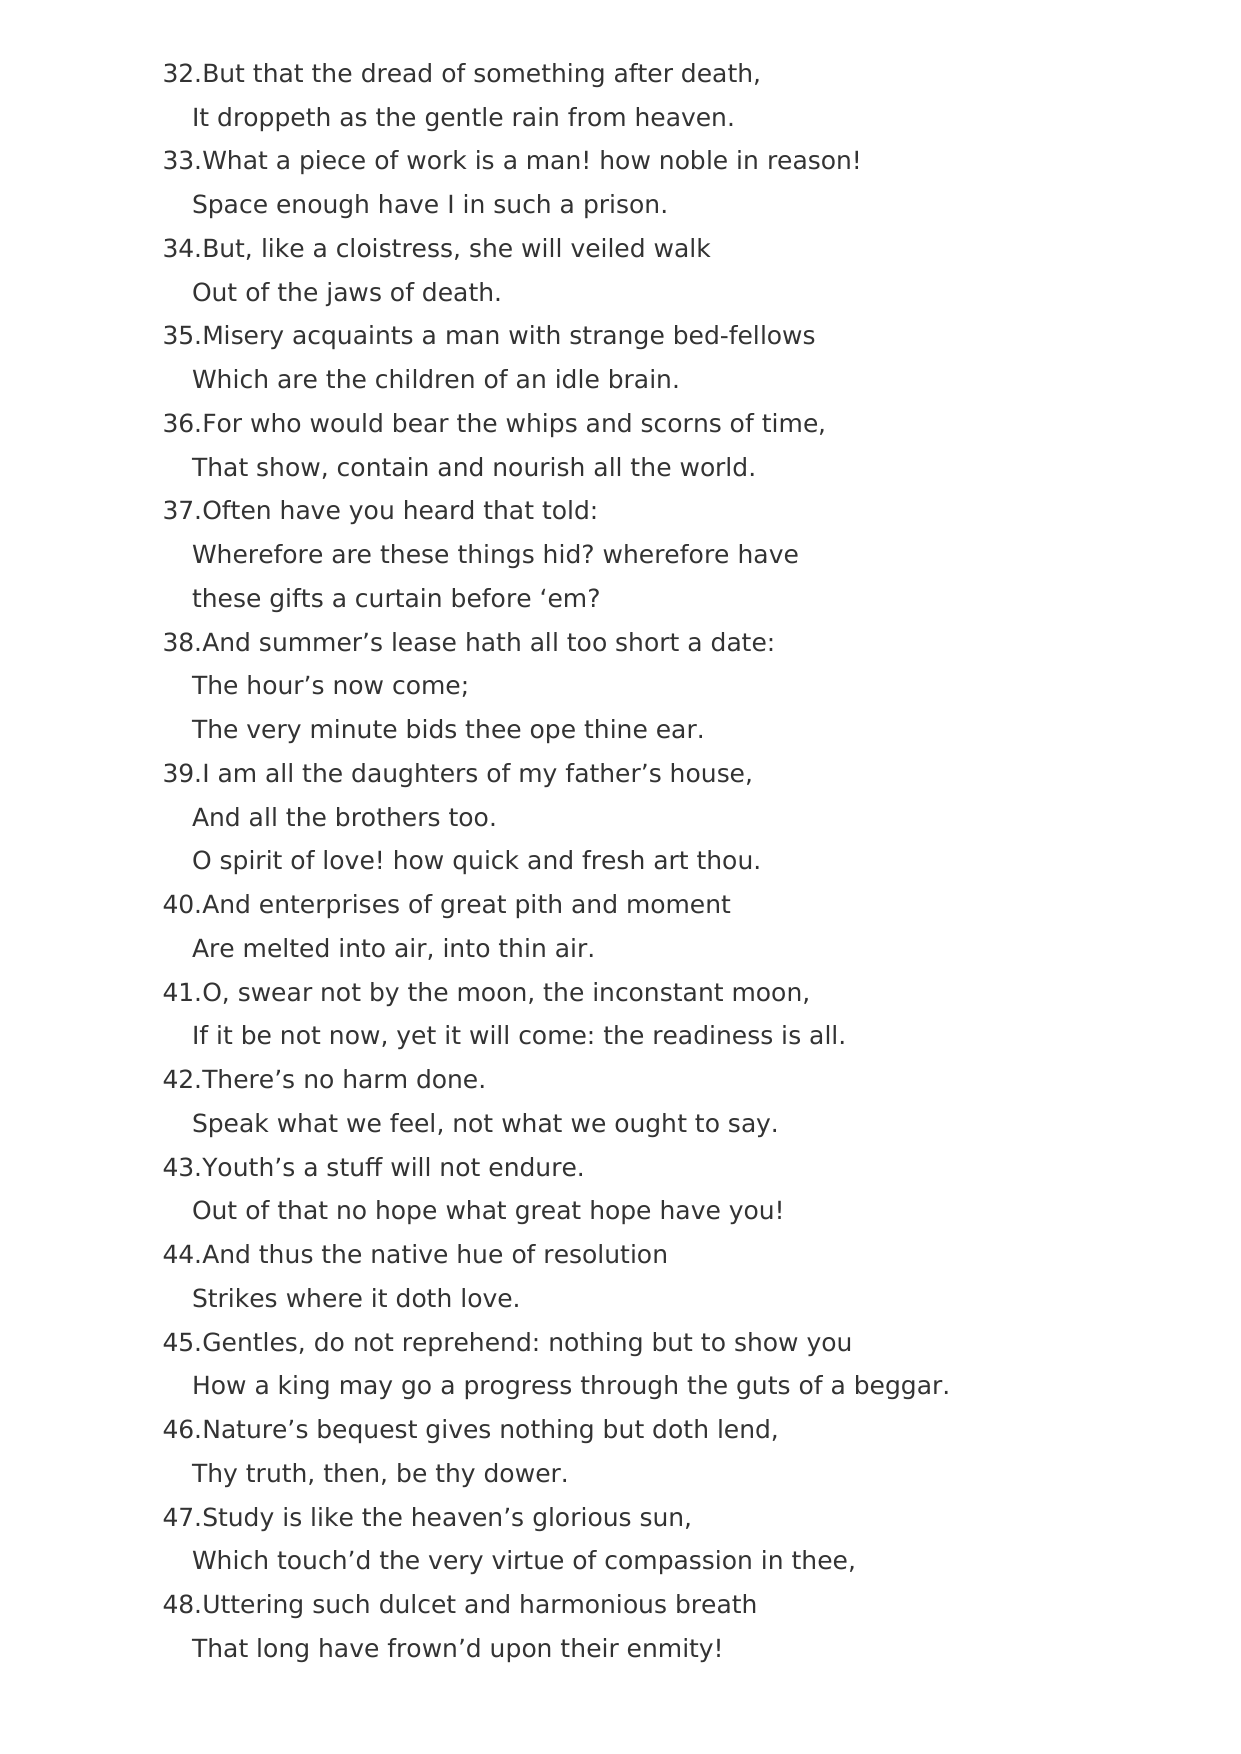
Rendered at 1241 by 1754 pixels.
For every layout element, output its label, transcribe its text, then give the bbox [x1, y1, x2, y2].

list But that the dread of something after death, [162, 59, 1181, 88]
list Study is like the heaven’s glorious sun, [162, 1503, 1181, 1532]
list That long have frown’d upon their enmity! [162, 1634, 1181, 1663]
list There’s no harm done. [162, 1065, 1181, 1094]
list The hour’s now come; [162, 672, 1181, 701]
list But, like a cloistress, she will veiled walk [162, 234, 1181, 263]
list Are melted into air, into thin air. [162, 934, 1181, 963]
list Uttering such dulcet and harmonious breath [162, 1590, 1181, 1619]
list It droppeth as the gentle rain from heaven. [162, 103, 1181, 132]
list Thy truth, then, be thy dower. [162, 1459, 1181, 1488]
list Strikes where it doth love. [162, 1284, 1181, 1313]
list these gifts a curtain before ‘em? [162, 584, 1181, 613]
list How a king may go a progress through the guts of a beggar. [162, 1372, 1181, 1401]
list Gentles, do not reprehend: nothing but to show you [162, 1328, 1181, 1357]
list I am all the daughters of my father’s house, [162, 759, 1181, 788]
list That show, contain and nourish all the world. [162, 453, 1181, 482]
list Often have you heard that told: [162, 497, 1181, 526]
list Youth’s a stuff will not endure. [162, 1153, 1181, 1182]
list And enterprises of great pith and moment [162, 890, 1181, 919]
list If it be not now, yet it will come: the readiness is all. [162, 1022, 1181, 1051]
list The very minute bids thee ope thine ear. [162, 715, 1181, 744]
list Which touch’d the very virtue of compassion in thee, [162, 1547, 1181, 1576]
list Which are the children of an idle brain. [162, 365, 1181, 394]
list O, swear not by the moon, the inconstant moon, [162, 978, 1181, 1007]
list O spirit of love! how quick and fresh art thou. [162, 847, 1181, 876]
list Out of that no hope what great hope have you! [162, 1197, 1181, 1226]
list Space enough have I in such a prison. [162, 190, 1181, 219]
list Speak what we feel, not what we ought to say. [162, 1109, 1181, 1138]
list What a piece of work is a man! how noble in reason! [162, 147, 1181, 176]
list And all the brothers too. [162, 803, 1181, 832]
list Misery acquaints a man with strange bed-fellows [162, 322, 1181, 351]
list Out of the jaws of death. [162, 278, 1181, 307]
list And thus the native hue of resolution [162, 1240, 1181, 1269]
list Wherefore are these things hid? wherefore have [162, 540, 1181, 569]
list And summer’s lease hath all too short a date: [162, 628, 1181, 657]
list For who would bear the whips and scorns of time, [162, 409, 1181, 438]
list Nature’s bequest gives nothing but doth lend, [162, 1415, 1181, 1444]
